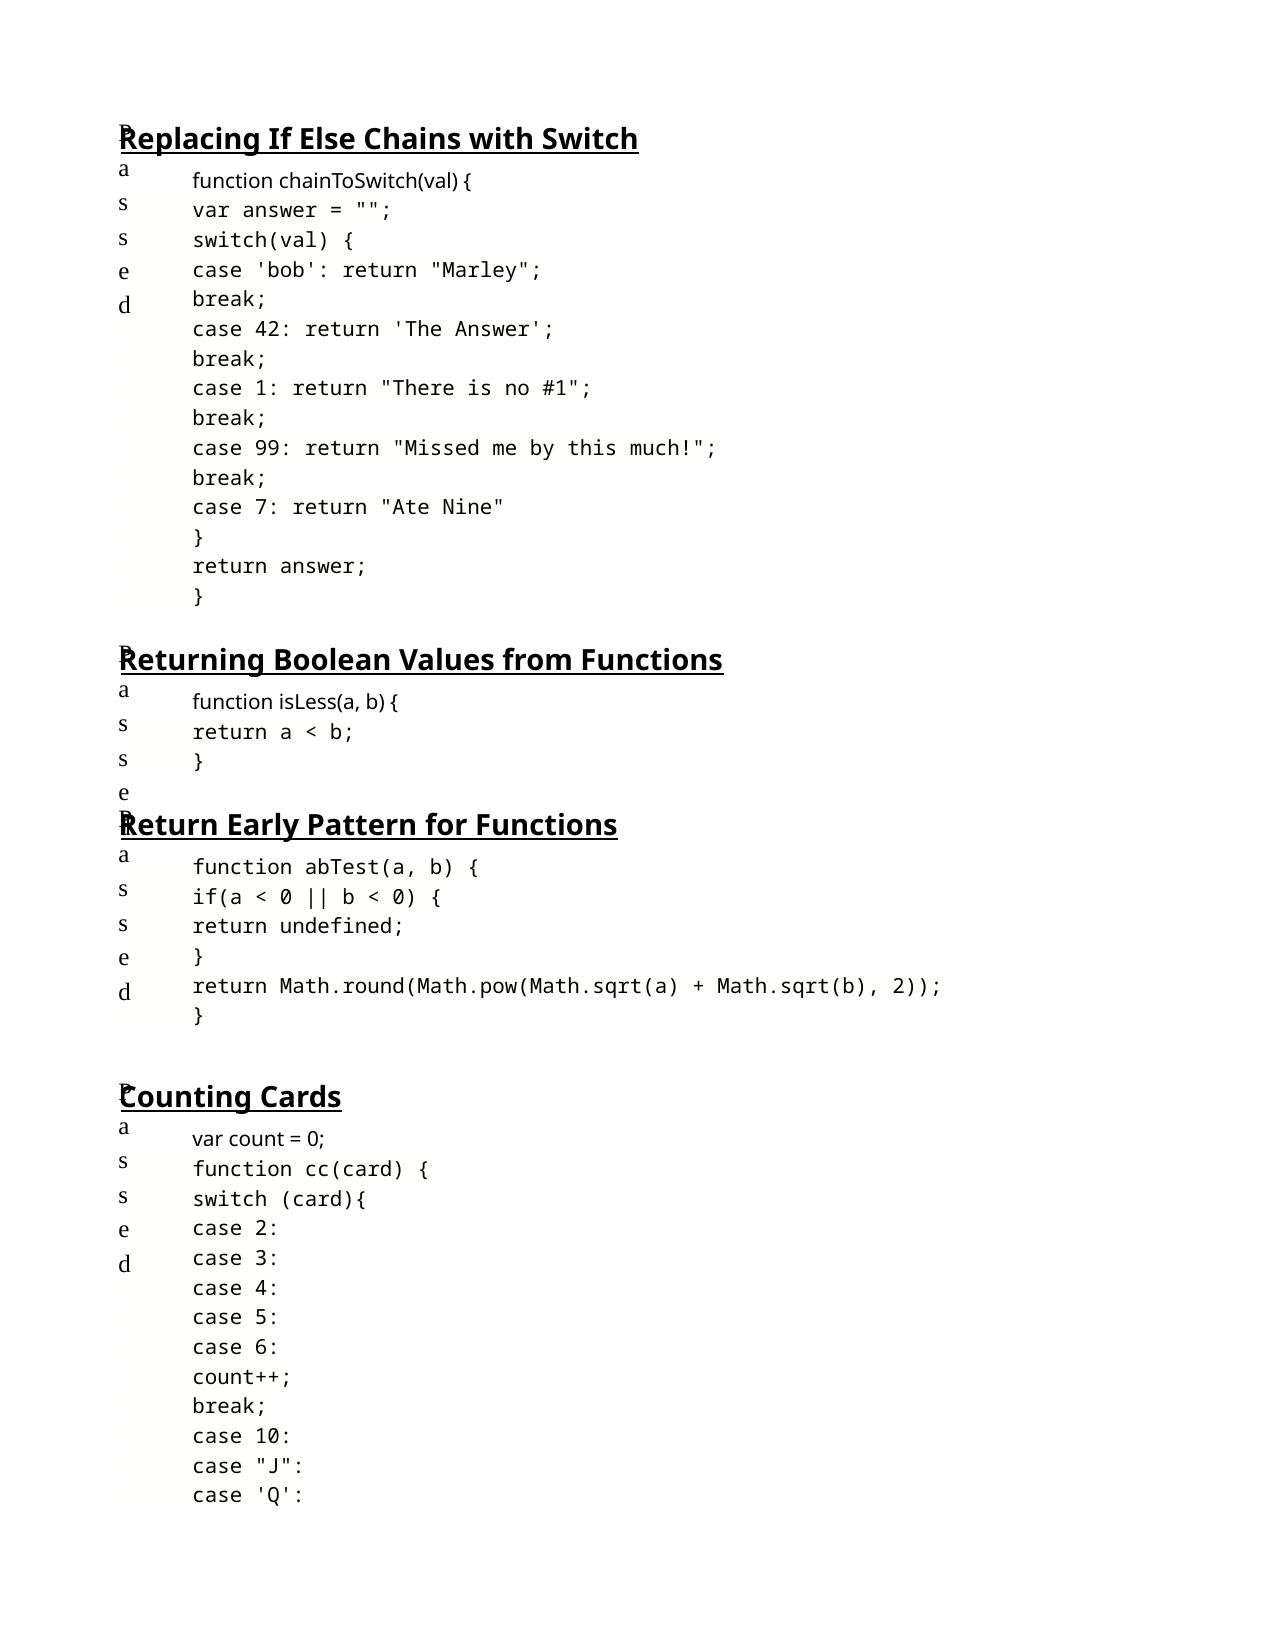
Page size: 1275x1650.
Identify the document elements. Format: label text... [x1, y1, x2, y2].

text case 5: [118, 1301, 1157, 1331]
text case 3: [121, 1242, 1157, 1271]
text var answer = ""; [121, 194, 1157, 224]
text case 2: [121, 1212, 1157, 1242]
text Replacing If Else Chains with Switch [121, 118, 1157, 158]
text function chainToSwitch(val) { [121, 166, 1157, 194]
text } [121, 940, 1157, 970]
text case 4: [118, 1271, 1157, 1301]
text function isLess(a, b) { [121, 687, 1157, 716]
text return undefined; [121, 910, 1157, 940]
text case "J": [118, 1449, 1157, 1479]
text case 42: return 'The Answer'; [118, 313, 1157, 343]
text switch (card){ [121, 1182, 1157, 1212]
text break; [118, 1390, 1157, 1420]
text return answer; [118, 550, 1157, 580]
text break; [121, 283, 1157, 313]
text break; [118, 461, 1157, 491]
text } [118, 999, 1157, 1029]
text if(a < 0 || b < 0) { [121, 881, 1157, 910]
text case 7: return "Ate Nine" [118, 491, 1157, 521]
text function cc(card) { [121, 1153, 1157, 1182]
text return Math.round(Math.pow(Math.sqrt(a) + Math.sqrt(b), 2)); [121, 970, 1157, 999]
text case 10: [118, 1420, 1157, 1449]
text } [121, 745, 1157, 775]
text function abTest(a, b) { [121, 852, 1157, 881]
text break; [118, 343, 1157, 372]
text case 6: [118, 1331, 1157, 1361]
text } [118, 580, 1157, 610]
text case 'bob': return "Marley"; [121, 253, 1157, 283]
text } [118, 521, 1157, 550]
text count++; [118, 1361, 1157, 1390]
text return a < b; [121, 716, 1157, 745]
text case 'Q': [118, 1479, 1157, 1509]
text switch(val) { [121, 224, 1157, 253]
text Counting Cards [121, 1077, 1157, 1116]
text case 99: return "Missed me by this much!"; [118, 432, 1157, 461]
text case 1: return "There is no #1"; [118, 372, 1157, 402]
text var count = 0; [121, 1124, 1157, 1153]
text Returning Boolean Values from Functions [121, 639, 1157, 679]
text break; [118, 402, 1157, 432]
text Return Early Pattern for Functions [121, 804, 1157, 844]
